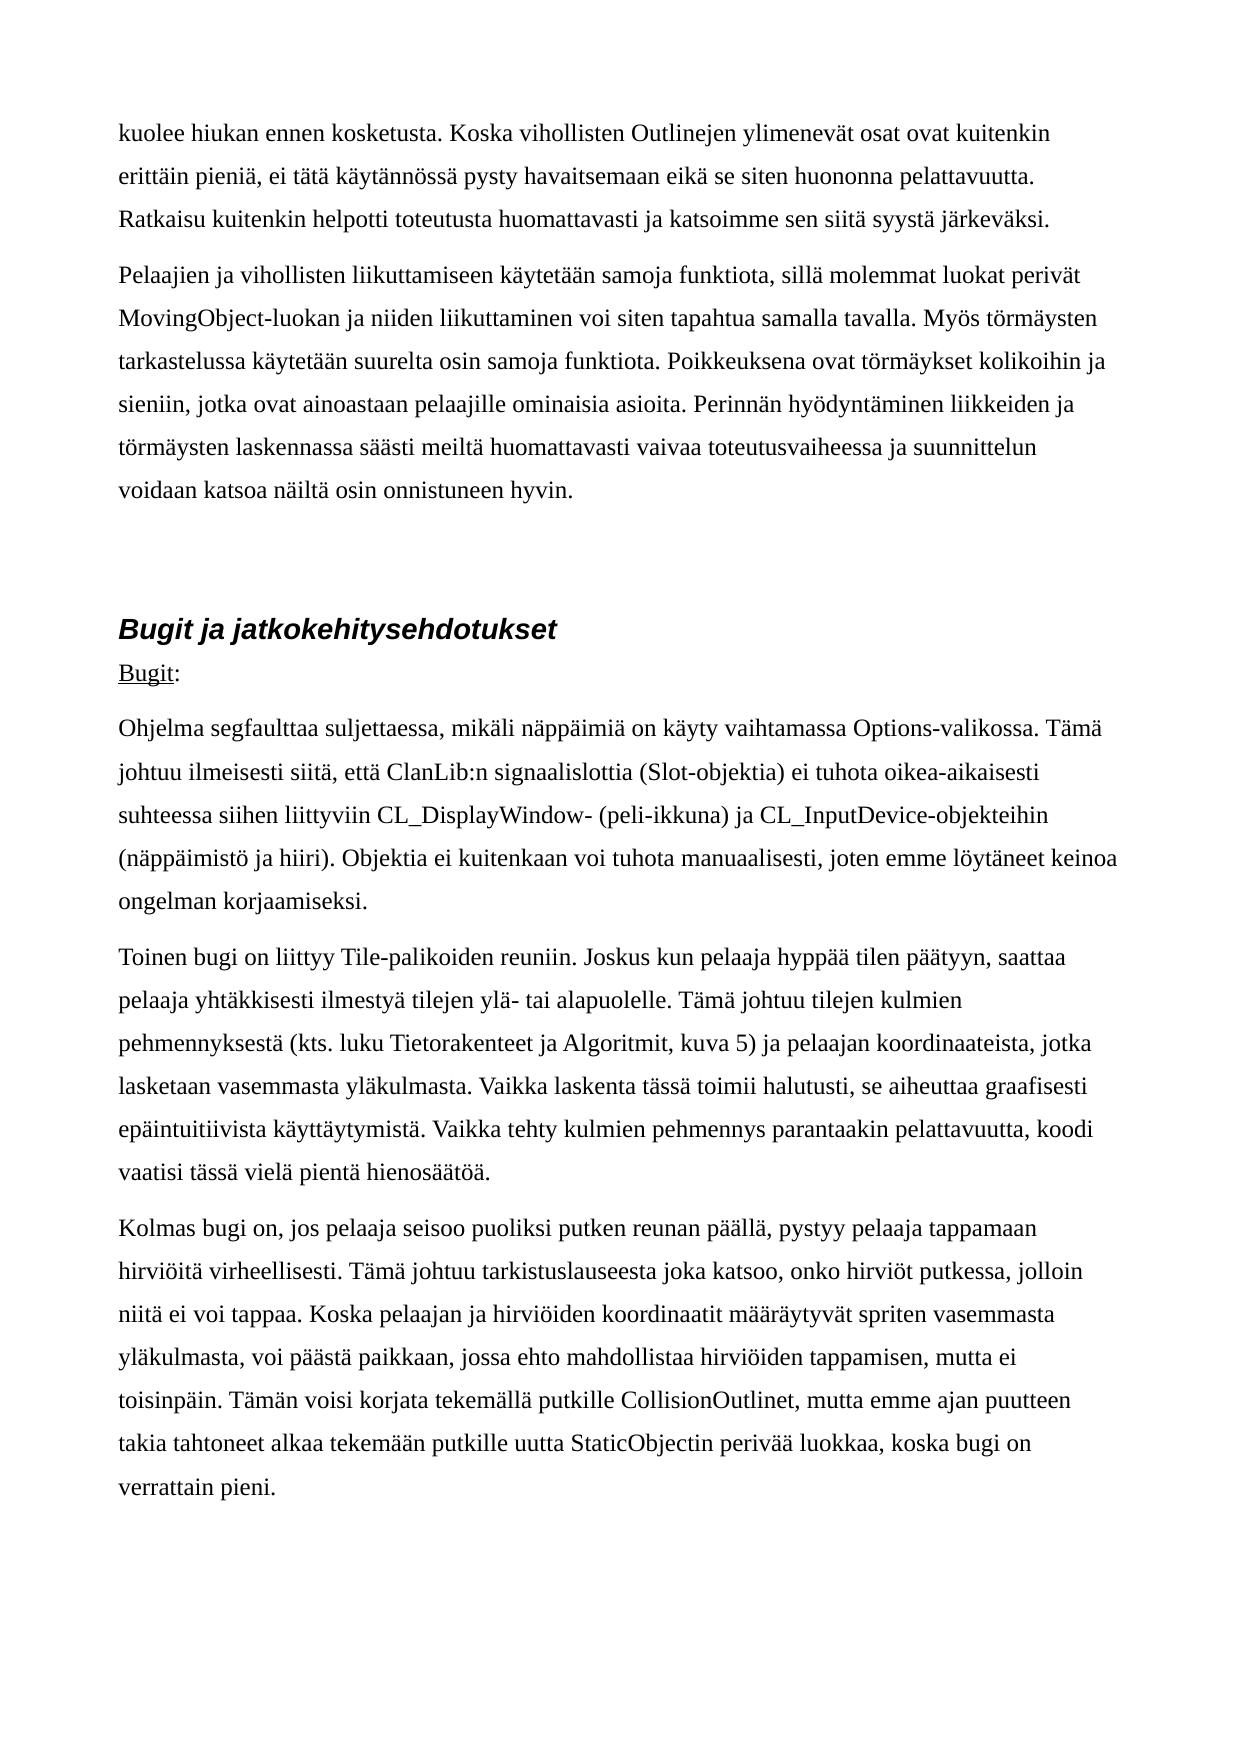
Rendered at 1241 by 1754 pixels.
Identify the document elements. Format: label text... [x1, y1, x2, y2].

text Bugit: [118, 658, 1122, 687]
text Toinen bugi on liittyy Tile-palikoiden reuniin. Joskus kun pelaaja hyppää tilen päätyyn, saattaa pelaaja yhtäkkisesti ilmestyä tilejen ylä- tai alapuolelle. Tämä johtuu tilejen kulmien pehmennyksestä (kts. luku Tietorakenteet ja Algoritmit, kuva 5) ja pelaajan koordinaateista, jotka lasketaan vasemmasta yläkulmasta. Vaikka laskenta tässä toimii halutusti, se aiheuttaa graafisesti epäintuitiivista käyttäytymistä. Vaikka tehty kulmien pehmennys parantaakin pelattavuutta, koodi vaatisi tässä vielä pientä hienosäätöä. [118, 942, 1122, 1186]
subtitle Bugit ja jatkokehitysehdotukset [118, 612, 1122, 645]
text Kolmas bugi on, jos pelaaja seisoo puoliksi putken reunan päällä, pystyy pelaaja tappamaan hirviöitä virheellisesti. Tämä johtuu tarkistuslauseesta joka katsoo, onko hirviöt putkessa, jolloin niitä ei voi tappaa. Koska pelaajan ja hirviöiden koordinaatit määräytyvät spriten vasemmasta yläkulmasta, voi päästä paikkaan, jossa ehto mahdollistaa hirviöiden tappamisen, mutta ei toisinpäin. Tämän voisi korjata tekemällä putkille CollisionOutlinet, mutta emme ajan puutteen takia tahtoneet alkaa tekemään putkille uutta StaticObjectin perivää luokkaa, koska bugi on verrattain pieni. [118, 1213, 1122, 1500]
text kuolee hiukan ennen kosketusta. Koska vihollisten Outlinejen ylimenevät osat ovat kuitenkin erittäin pieniä, ei tätä käytännössä pysty havaitsemaan eikä se siten huononna pelattavuutta. Ratkaisu kuitenkin helpotti toteutusta huomattavasti ja katsoimme sen siitä syystä järkeväksi. [118, 118, 1122, 233]
text Pelaajien ja vihollisten liikuttamiseen käytetään samoja funktiota, sillä molemmat luokat perivät MovingObject-luokan ja niiden liikuttaminen voi siten tapahtua samalla tavalla. Myös törmäysten tarkastelussa käytetään suurelta osin samoja funktiota. Poikkeuksena ovat törmäykset kolikoihin ja sieniin, jotka ovat ainoastaan pelaajille ominaisia asioita. Perinnän hyödyntäminen liikkeiden ja törmäysten laskennassa säästi meiltä huomattavasti vaivaa toteutusvaiheessa ja suunnittelun voidaan katsoa näiltä osin onnistuneen hyvin. [118, 260, 1122, 504]
text Ohjelma segfaulttaa suljettaessa, mikäli näppäimiä on käyty vaihtamassa Options-valikossa. Tämä johtuu ilmeisesti siitä, että ClanLib:n signaalislottia (Slot-objektia) ei tuhota oikea-aikaisesti suhteessa siihen liittyviin CL_DisplayWindow- (peli-ikkuna) ja CL_InputDevice-objekteihin (näppäimistö ja hiiri). Objektia ei kuitenkaan voi tuhota manuaalisesti, joten emme löytäneet keinoa ongelman korjaamiseksi. [118, 713, 1122, 915]
